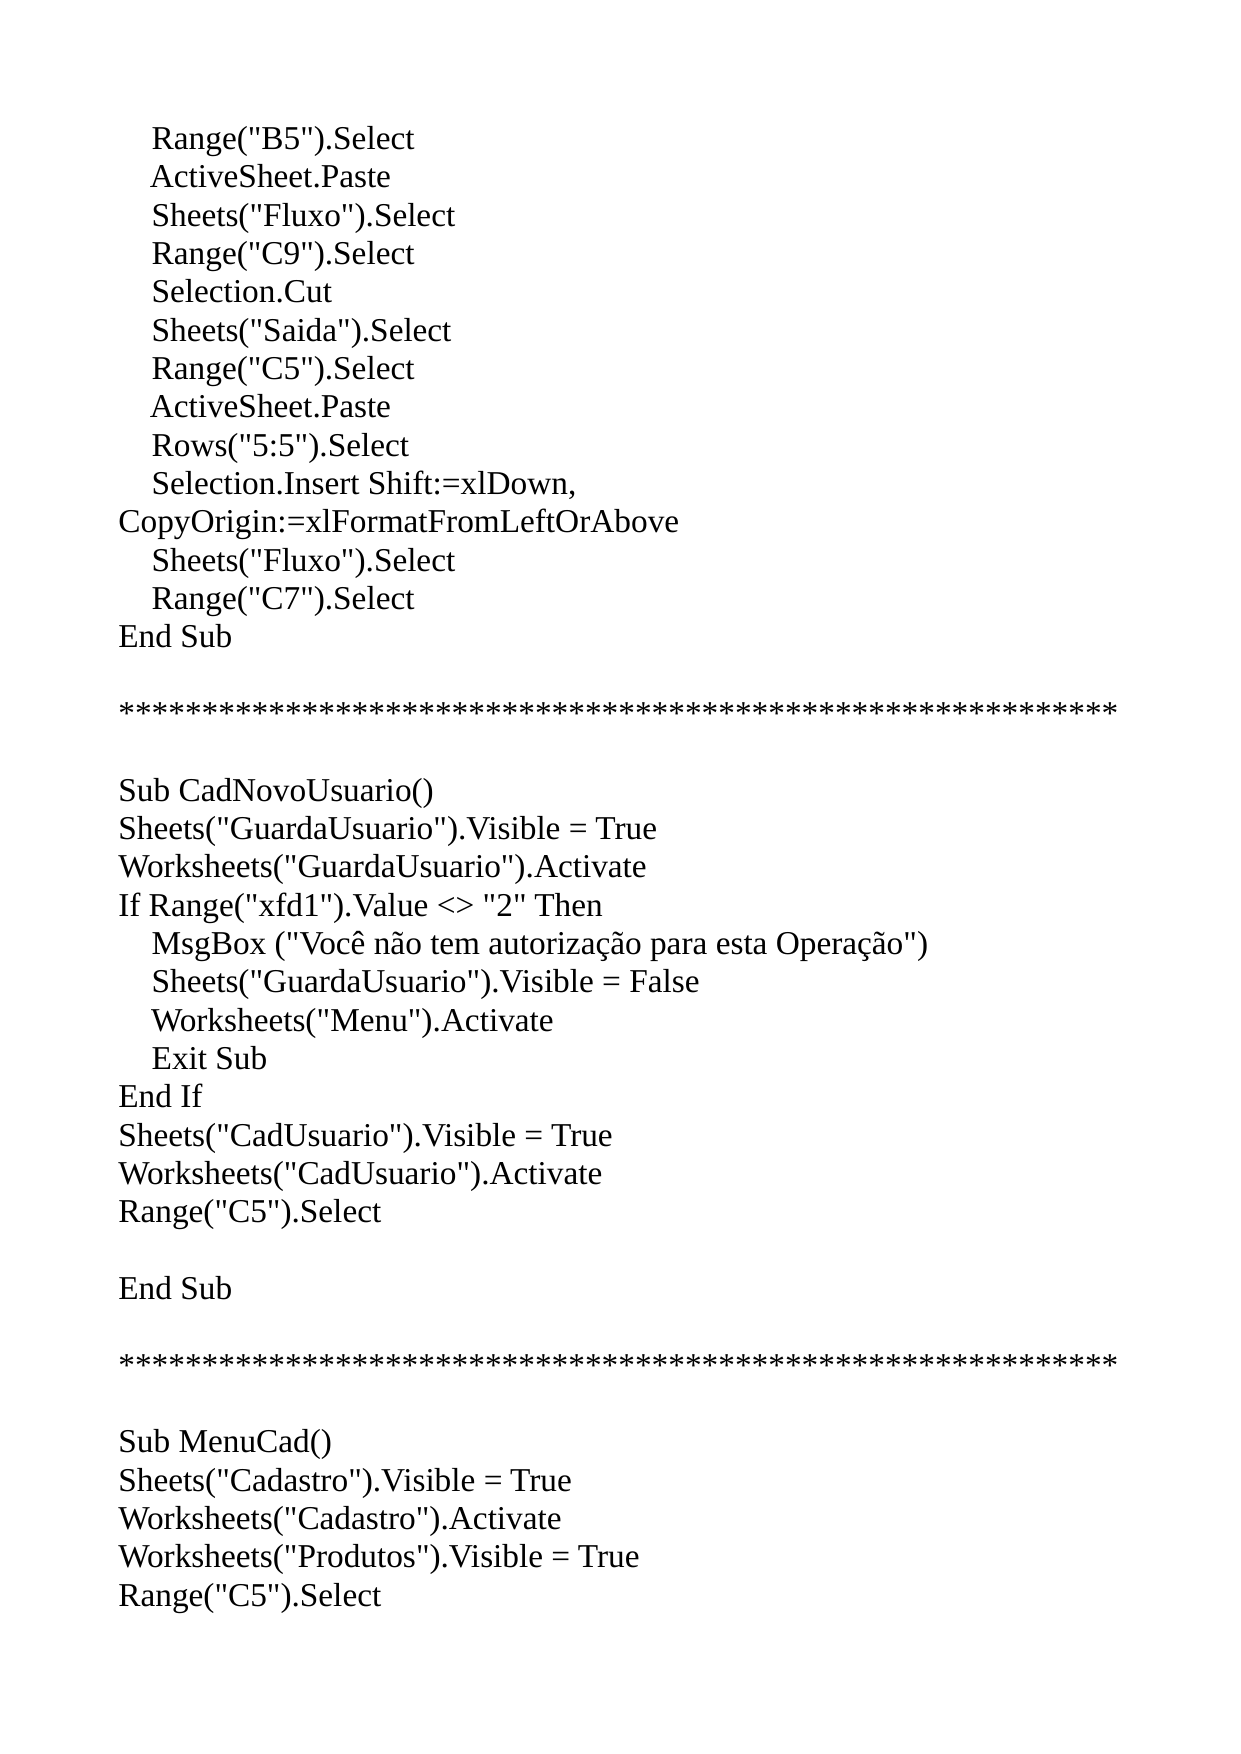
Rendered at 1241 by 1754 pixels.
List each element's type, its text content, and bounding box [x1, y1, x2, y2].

text Range("C7").Select [118, 578, 1122, 616]
text Sheets("Cadastro").Visible = True [118, 1460, 1122, 1498]
text Sub CadNovoUsuario() [118, 770, 1122, 808]
text If Range("xfd1").Value <> "2" Then [118, 885, 1122, 923]
text ActiveSheet.Paste [118, 156, 1122, 195]
text Range("B5").Select [118, 118, 1122, 156]
text Sheets("Fluxo").Select [118, 195, 1122, 233]
text Range("C9").Select [118, 233, 1122, 271]
text End Sub [118, 1268, 1122, 1306]
text MsgBox ("Você não tem autorização para esta Operação") [118, 923, 1122, 961]
text End Sub [118, 616, 1122, 655]
text Sheets("CadUsuario").Visible = True [118, 1115, 1122, 1153]
text Sheets("GuardaUsuario").Visible = False [118, 961, 1122, 1000]
text Range("C5").Select [118, 1575, 1122, 1613]
text Range("C5").Select [118, 348, 1122, 386]
text Worksheets("Produtos").Visible = True [118, 1536, 1122, 1575]
text End If [118, 1076, 1122, 1115]
text Sheets("Saida").Select [118, 310, 1122, 348]
text Sheets("GuardaUsuario").Visible = True [118, 808, 1122, 846]
text Selection.Insert Shift:=xlDown, CopyOrigin:=xlFormatFromLeftOrAbove [118, 463, 1122, 540]
text Exit Sub [118, 1038, 1122, 1076]
text Worksheets("GuardaUsuario").Activate [118, 846, 1122, 885]
text Worksheets("Menu").Activate [118, 1000, 1122, 1038]
text Worksheets("CadUsuario").Activate [118, 1153, 1122, 1191]
text Selection.Cut [118, 271, 1122, 310]
text Sub MenuCad() [118, 1421, 1122, 1460]
text ************************************************************ [118, 693, 1122, 731]
text ************************************************************ [118, 1345, 1122, 1383]
text Rows("5:5").Select [118, 425, 1122, 463]
text Range("C5").Select [118, 1191, 1122, 1230]
text Worksheets("Cadastro").Activate [118, 1498, 1122, 1536]
text ActiveSheet.Paste [118, 386, 1122, 425]
text Sheets("Fluxo").Select [118, 540, 1122, 578]
